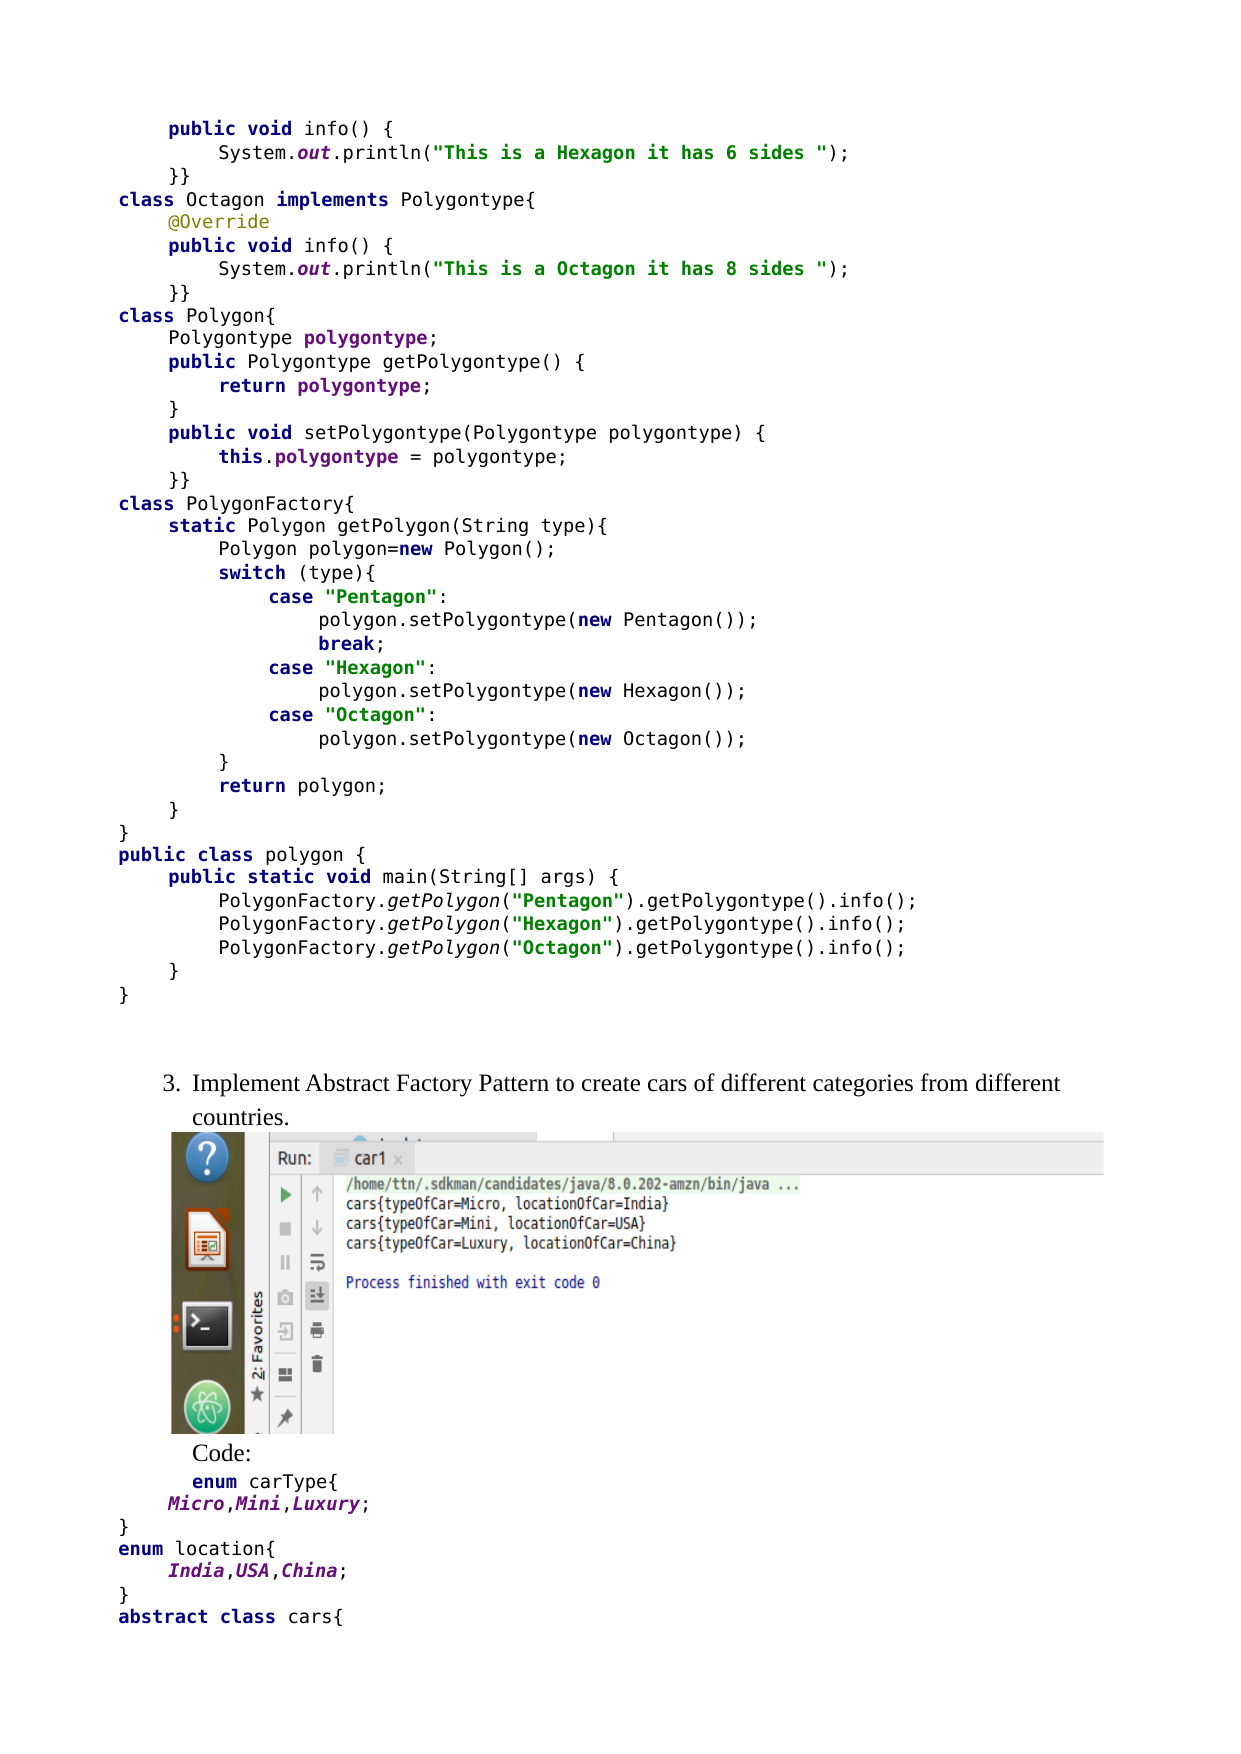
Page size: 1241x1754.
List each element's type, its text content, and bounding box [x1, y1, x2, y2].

text public void setPolygontype(Polygontype polygontype) { [118, 422, 1122, 446]
text class Polygon{ [118, 306, 1122, 327]
text case "Octagon": [118, 704, 1122, 728]
text }} [118, 165, 1122, 189]
text PolygonFactory.getPolygon("Pentagon").getPolygontype().info(); [118, 889, 1122, 913]
text } [118, 822, 1122, 844]
text India,USA,China; [118, 1560, 1122, 1584]
text } [118, 798, 1122, 822]
list Implement Abstract Factory Pattern to create cars of different categories from different countries. [162, 1068, 1122, 1130]
text polygon.setPolygontype(new Pentagon()); [118, 609, 1122, 633]
text Micro,Mini,Luxury; [118, 1493, 1122, 1516]
text abstract class cars{ [118, 1606, 1122, 1628]
text Polygon polygon=new Polygon(); [118, 538, 1122, 562]
text case "Pentagon": [118, 586, 1122, 609]
text public void info() { [118, 234, 1122, 258]
text } [118, 1584, 1122, 1606]
text class PolygonFactory{ [118, 493, 1122, 515]
text static Polygon getPolygon(String type){ [118, 515, 1122, 538]
text public Polygontype getPolygontype() { [118, 351, 1122, 375]
text } [118, 984, 1122, 1006]
text switch (type){ [118, 562, 1122, 586]
text PolygonFactory.getPolygon("Octagon").getPolygontype().info(); [118, 937, 1122, 961]
text PolygonFactory.getPolygon("Hexagon").getPolygontype().info(); [118, 913, 1122, 937]
text enum location{ [118, 1538, 1122, 1560]
text case "Hexagon": [118, 657, 1122, 680]
text }} [118, 469, 1122, 493]
text class Octagon implements Polygontype{ [118, 189, 1122, 211]
list Code: [162, 1134, 1122, 1467]
text System.out.println("This is a Hexagon it has 6 sides "); [118, 142, 1122, 165]
text Polygontype polygontype; [118, 327, 1122, 351]
text return polygontype; [118, 375, 1122, 398]
text System.out.println("This is a Octagon it has 8 sides "); [118, 258, 1122, 282]
text } [118, 1516, 1122, 1538]
text break; [118, 633, 1122, 657]
text public class polygon { [118, 844, 1122, 866]
list enum carType{ [162, 1471, 1122, 1493]
text this.polygontype = polygontype; [118, 446, 1122, 469]
text public void info() { [118, 118, 1122, 142]
text polygon.setPolygontype(new Octagon()); [118, 728, 1122, 751]
text return polygon; [118, 775, 1122, 798]
text @Override [118, 211, 1122, 234]
text } [118, 751, 1122, 775]
text public static void main(String[] args) { [118, 866, 1122, 889]
text }} [118, 282, 1122, 306]
text polygon.setPolygontype(new Hexagon()); [118, 680, 1122, 704]
text } [118, 398, 1122, 422]
text } [118, 961, 1122, 984]
